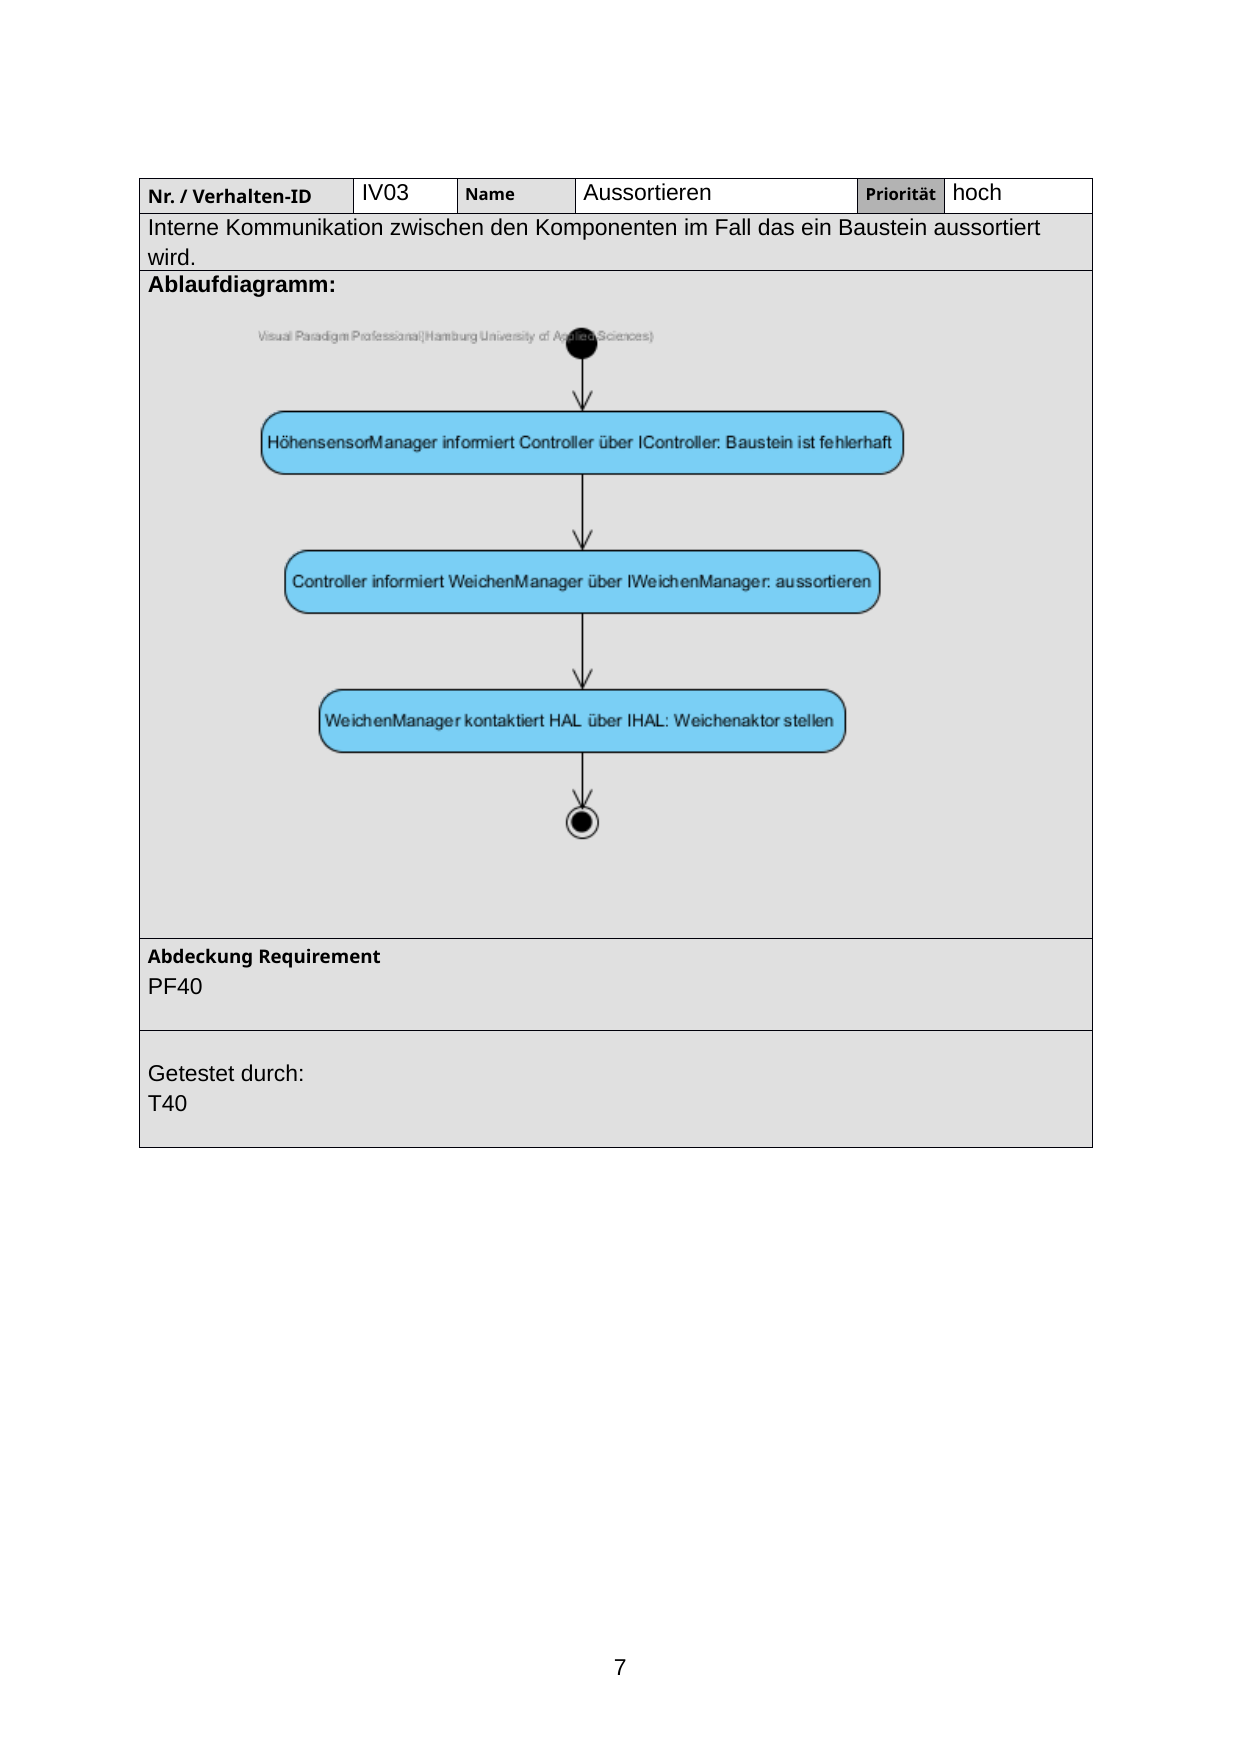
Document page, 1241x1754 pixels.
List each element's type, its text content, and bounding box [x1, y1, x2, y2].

table_header Priorität [858, 179, 944, 213]
picture [258, 325, 909, 844]
table_header Aussortieren [576, 179, 857, 213]
table_cell Ablaufdiagramm: [140, 271, 1092, 938]
table_cell Interne Kommunikation zwischen den Komponenten im Fall das ein Baustein aussortiert wird. [140, 214, 1092, 270]
table_header Name [458, 179, 575, 213]
table_cell Abdeckung Requirement PF40 [140, 939, 1092, 1030]
table_header Nr. / Verhalten-ID [140, 179, 353, 213]
table_header hoch [945, 179, 1092, 213]
table_cell Getestet durch: T40 [140, 1031, 1092, 1147]
table_header IV03 [354, 179, 457, 213]
